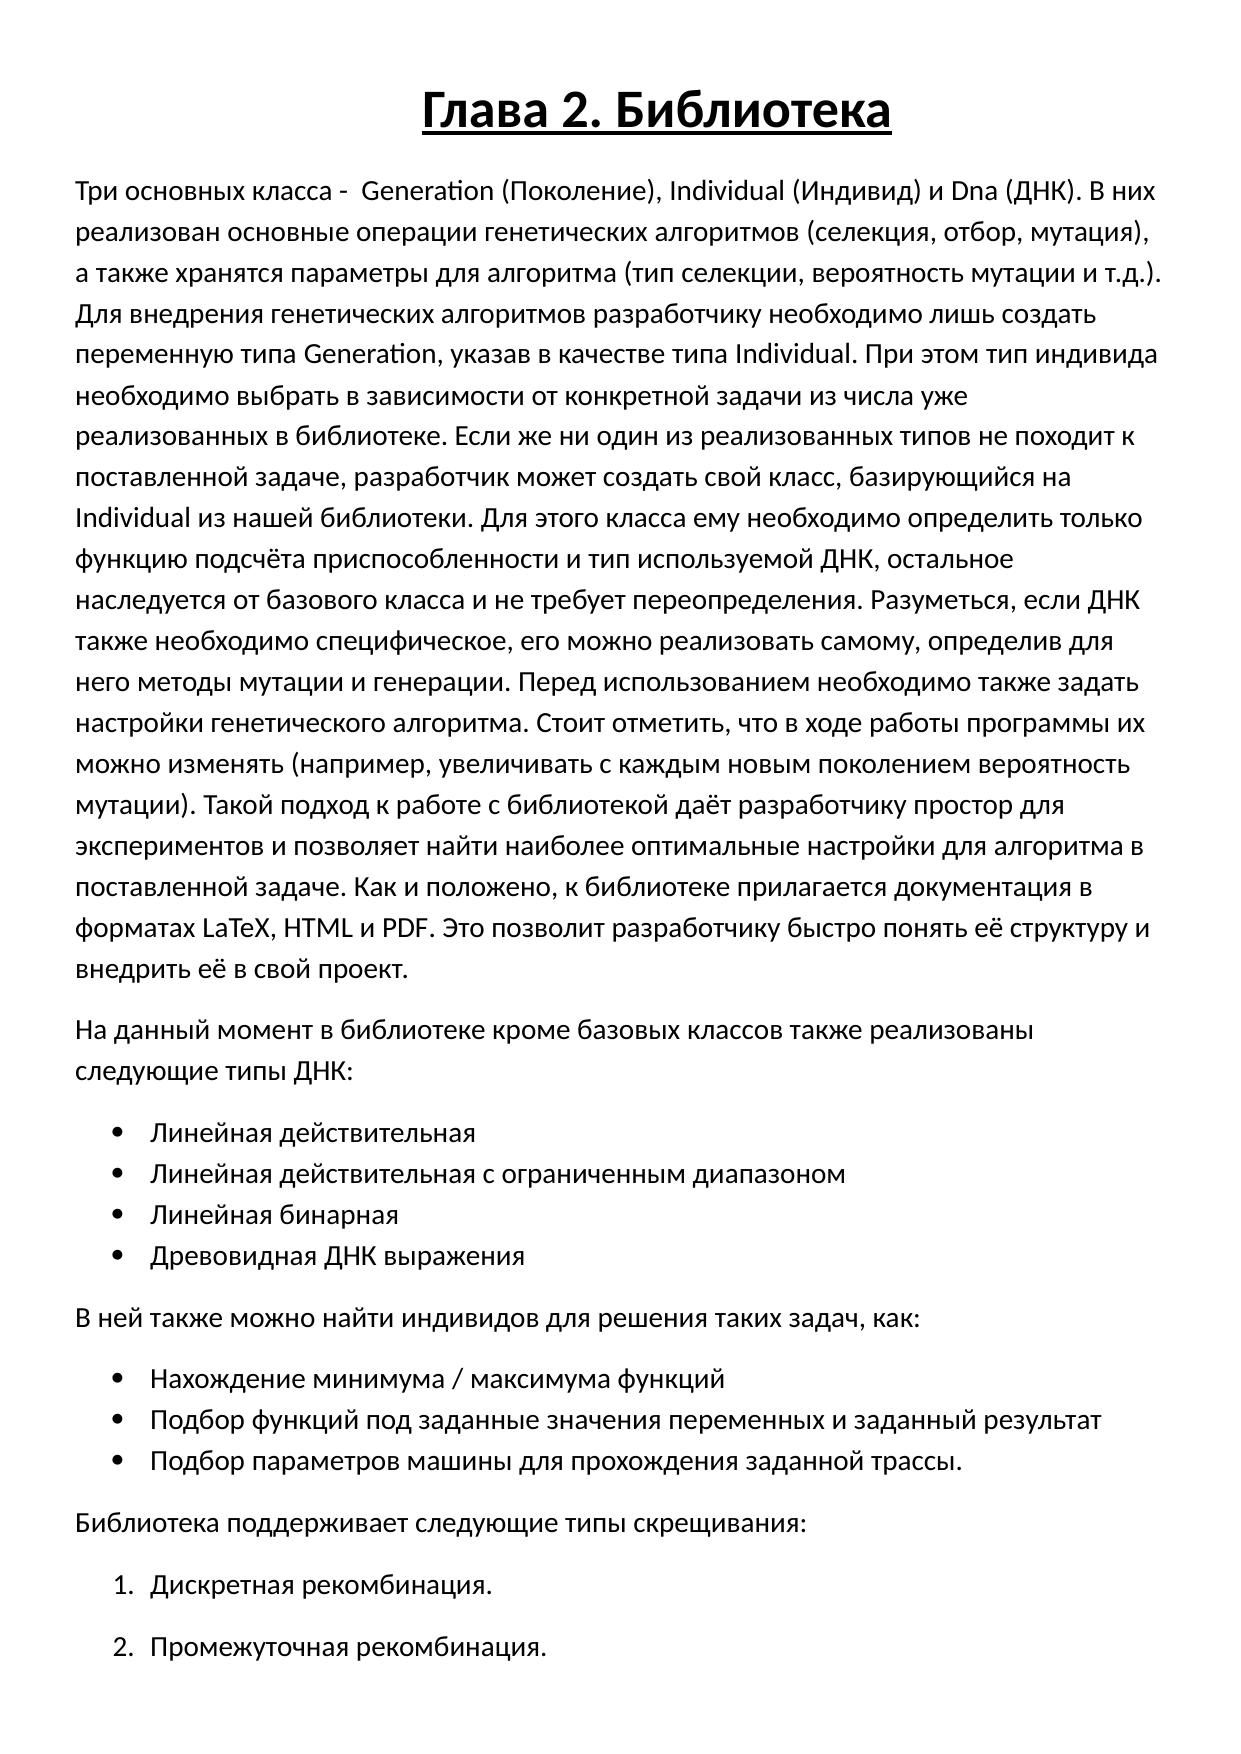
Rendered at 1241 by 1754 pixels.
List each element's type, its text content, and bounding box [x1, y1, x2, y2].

text Три основных класса - Generation (Поколение), Individual (Индивид) и Dna (ДНК). В них реализован основные операции генетических алгоритмов (селекция, отбор, мутация), а также хранятся параметры для алгоритма (тип селекции, вероятность мутации и т.д.). Для внедрения генетических алгоритмов разработчику необходимо лишь создать переменную типа Generation, указав в качестве типа Individual. При этом тип индивида необходимо выбрать в зависимости от конкретной задачи из числа уже реализованных в библиотеке. Если же ни один из реализованных типов не походит к поставленной задаче, разработчик может создать свой класс, базирующийся на Individual из нашей библиотеки. Для этого класса ему необходимо определить только функцию подсчёта приспособленности и тип используемой ДНК, остальное наследуется от базового класса и не требует переопределения. Разуметься, если ДНК также необходимо специфическое, его можно реализовать самому, определив для него методы мутации и генерации. Перед использованием необходимо также задать настройки генетического алгоритма. Стоит отметить, что в ходе работы программы их можно изменять (например, увеличивать с каждым новым поколением вероятность мутации). Такой подход к работе с библиотекой даёт разработчику простор для экспериментов и позволяет найти наиболее оптимальные настройки для алгоритма в поставленной задаче. Как и положено, к библиотеке прилагается документация в форматах LaTeX, HTML и PDF. Это позволит разработчику быстро понять её структуру и внедрить её в свой проект. [75, 172, 1165, 985]
text На данный момент в библиотеке кроме базовых классов также реализованы следующие типы ДНК: [75, 1011, 1165, 1088]
list Древовидная ДНК выражения [112, 1237, 1165, 1273]
list Линейная действительная с ограниченным диапазоном [112, 1155, 1165, 1191]
list Линейная бинарная [112, 1196, 1165, 1232]
list Нахождение минимума / максимума функций [112, 1361, 1165, 1396]
list Подбор параметров машины для прохождения заданной трассы. [112, 1442, 1165, 1478]
text Библиотека поддерживает следующие типы скрещивания: [75, 1504, 1165, 1540]
list Промежуточная рекомбинация. [112, 1628, 1165, 1663]
list Глава 2. Библиотека [75, 75, 1165, 141]
text В ней также можно найти индивидов для решения таких задач, как: [75, 1299, 1165, 1334]
list Подбор функций под заданные значения переменных и заданный результат [112, 1401, 1165, 1437]
list Линейная действительная [112, 1114, 1165, 1150]
list Дискретная рекомбинация. [112, 1566, 1165, 1602]
